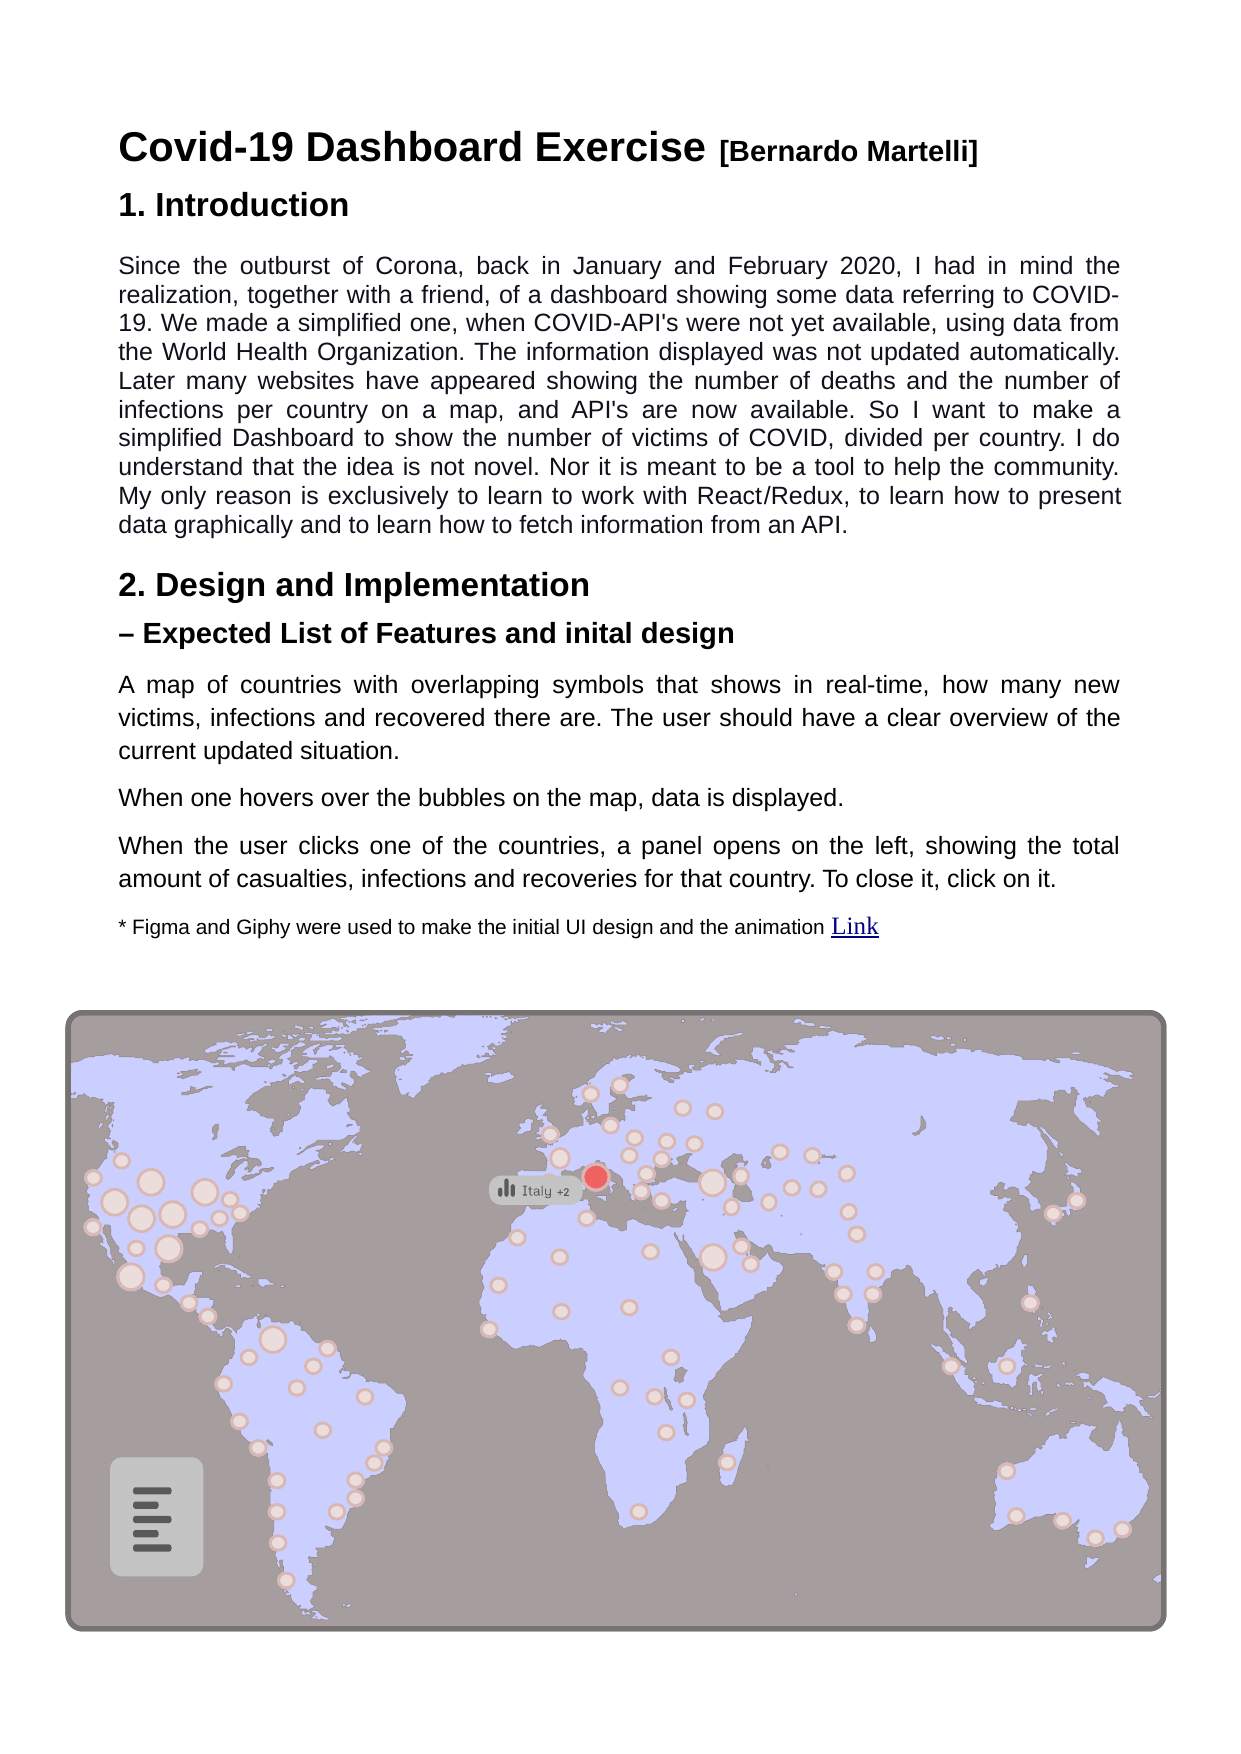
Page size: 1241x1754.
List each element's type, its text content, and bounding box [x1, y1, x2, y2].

text When the user clicks one of the countries, a panel opens on the left, showing the total amount of casualties, infections and recoveries for that country. To close it, click on it. [118, 831, 1122, 893]
subtitle 1. Introduction [118, 185, 1122, 224]
text Covid-19 Dashboard Exercise [Bernardo Martelli] [118, 118, 1122, 171]
text When one hovers over the bubbles on the map, data is displayed. [118, 783, 1122, 812]
text A map of countries with overlapping symbols that shows in real-time, how many new victims, infections and recovered there are. The user should have a clear overview of the current updated situation. [118, 669, 1122, 764]
text * Figma and Giphy were used to make the initial UI design and the animation Link [118, 911, 1122, 940]
text – Expected List of Features and inital design [118, 616, 1122, 650]
subtitle Since the outburst of Corona, back in January and February 2020, I had in mind the realization, together with a friend, of a dashboard showing some data referring to COVID- 19. We made a simplified one, when COVID-API's were not yet available, using data from the World Health Organization. The information displayed was not updated automatically. Later many websites have appeared showing the number of deaths and the number of infections per country on a map, and API's are now available. So I want to make a simplified Dashboard to show the number of victims of COVID, divided per country. I do understand that the idea is not novel. Nor it is meant to be a tool to help the community. My only reason is exclusively to learn to work with React/Redux, to learn how to present data graphically and to learn how to fetch information from an API. [118, 251, 1122, 538]
subtitle 2. Design and Implementation [118, 566, 1122, 604]
